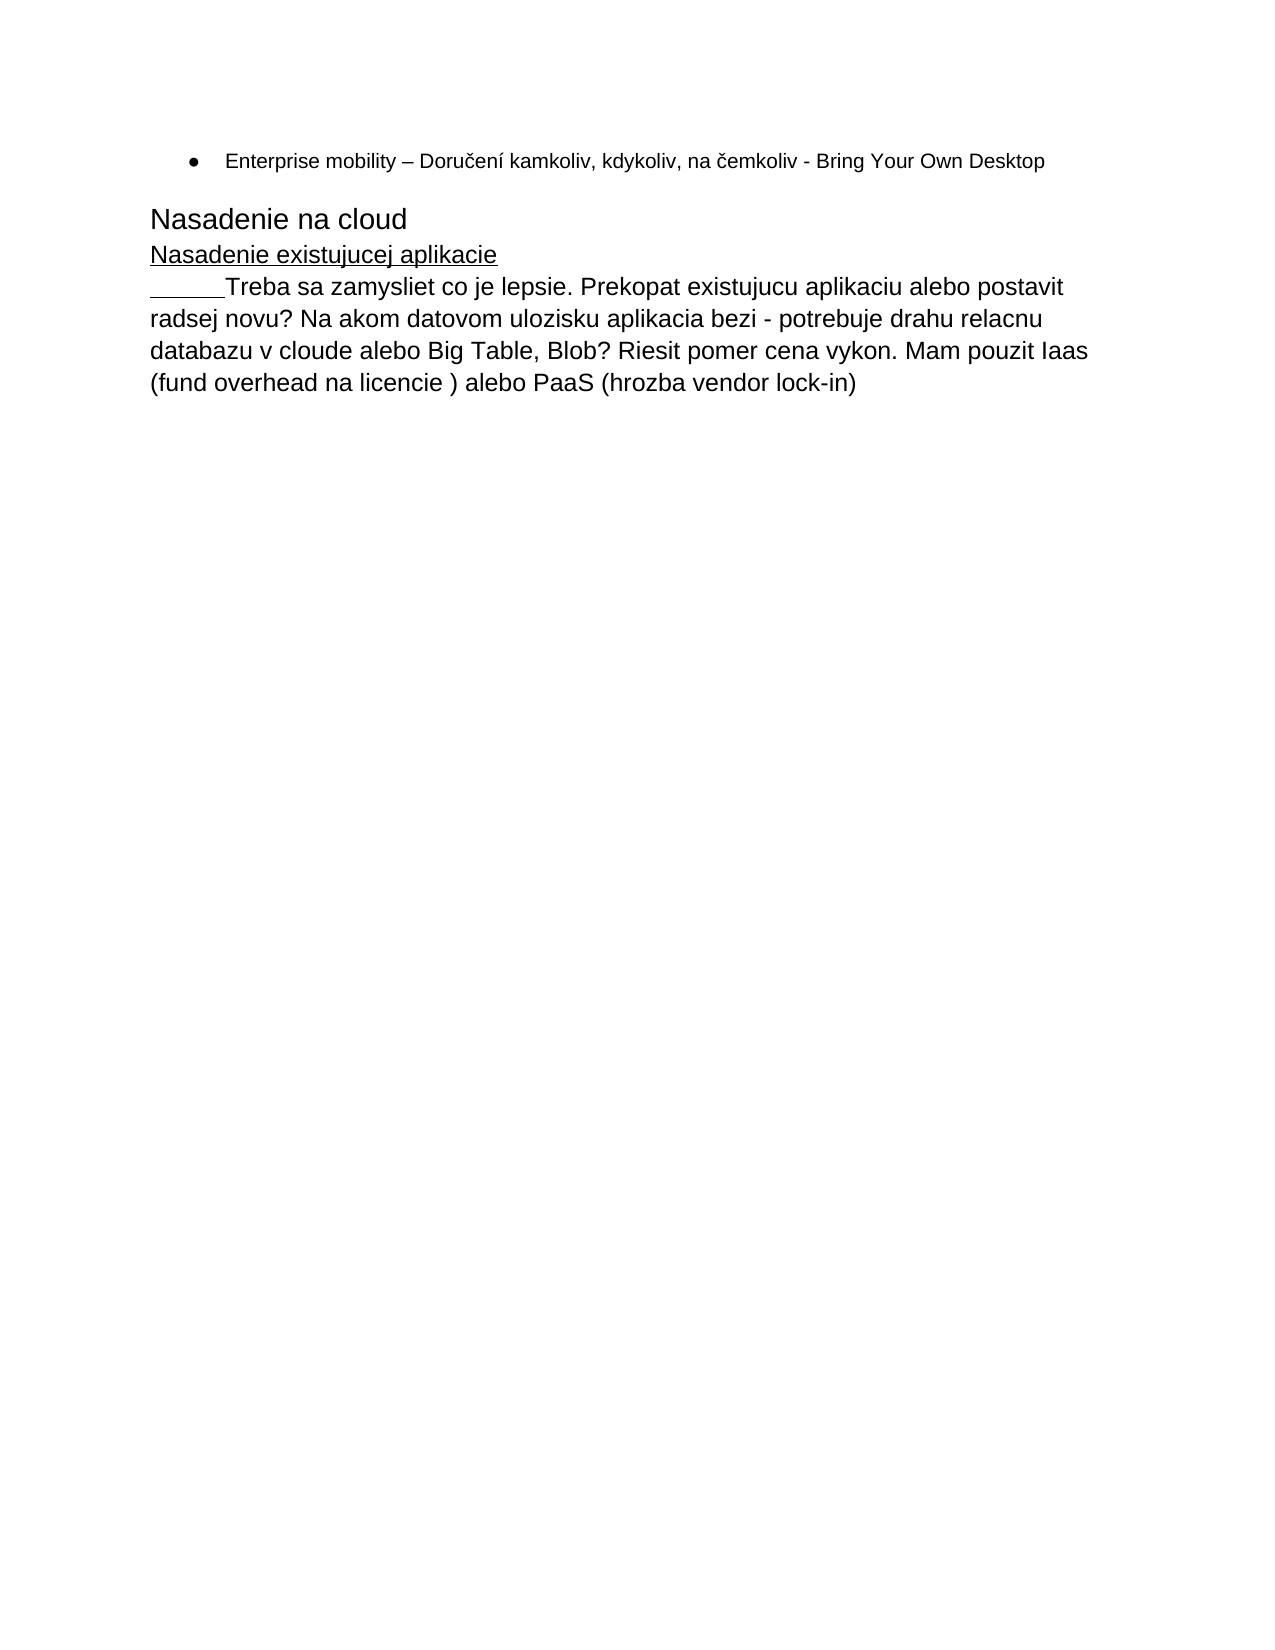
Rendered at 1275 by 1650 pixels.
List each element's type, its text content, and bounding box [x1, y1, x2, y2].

text Nasadenie na cloud [150, 203, 1125, 236]
list Enterprise mobility – Doručení kamkoliv, kdykoliv, na čemkoliv - Bring Your Own Desktop [187, 150, 1125, 173]
text Treba sa zamysliet co je lepsie. Prekopat existujucu aplikaciu alebo postavit radsej novu? Na akom datovom ulozisku aplikacia bezi - potrebuje drahu relacnu databazu v cloude alebo Big Table, Blob? Riesit pomer cena vykon. Mam pouzit Iaas (fund overhead na licencie ) alebo PaaS (hrozba vendor lock-in) [150, 273, 1125, 397]
text Nasadenie existujucej aplikacie [150, 241, 1125, 269]
